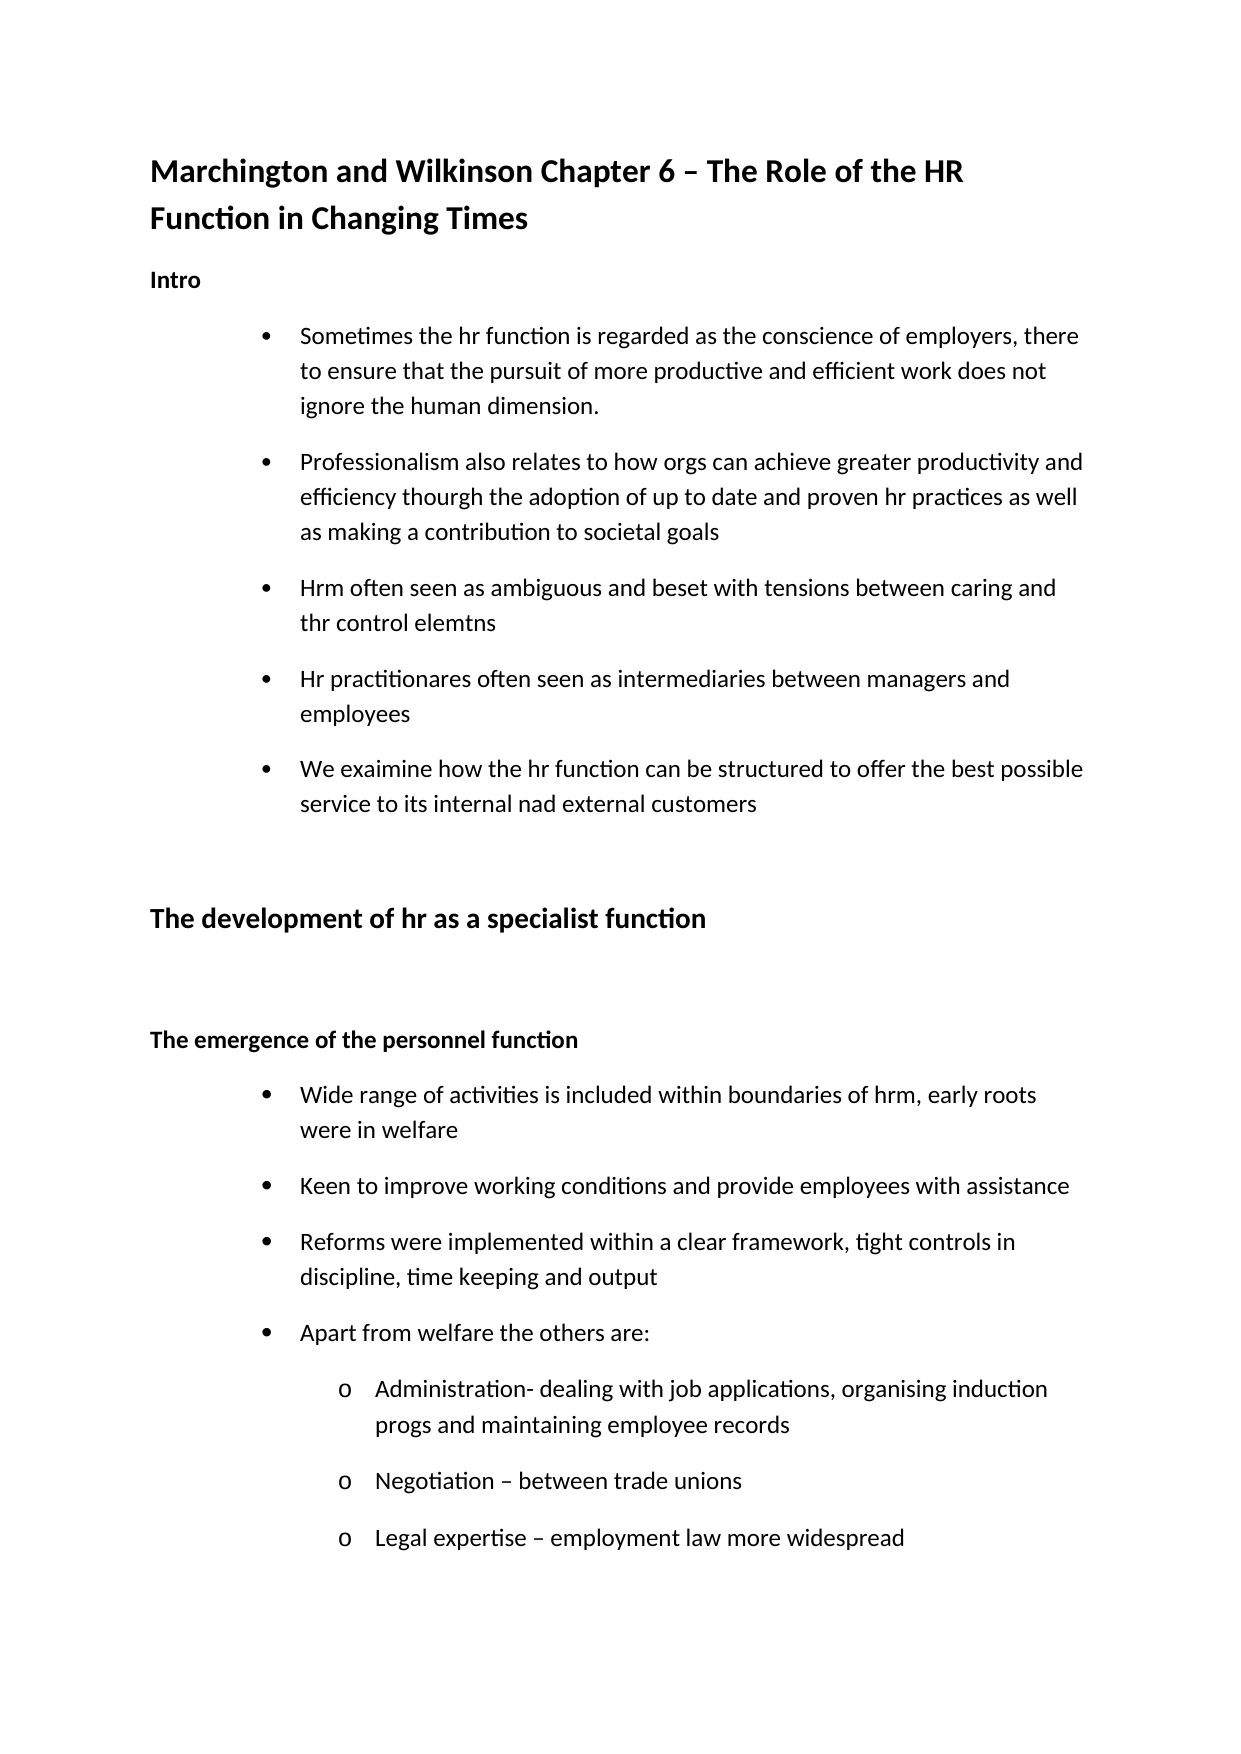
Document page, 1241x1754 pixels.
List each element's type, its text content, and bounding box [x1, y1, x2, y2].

list Hr practitionares often seen as intermediaries between managers and employees [262, 663, 1090, 728]
list Administration- dealing with job applications, organising induction progs and maintaining employee records [337, 1373, 1090, 1440]
list Sometimes the hr function is regarded as the conscience of employers, there to ensure that the pursuit of more productive and efficient work does not ignore the human dimension. [262, 320, 1090, 421]
list We exaimine how the hr function can be structured to offer the best possible service to its internal nad external customers [262, 753, 1090, 819]
list Hrm often seen as ambiguous and beset with tensions between caring and thr control elemtns [262, 572, 1090, 637]
text The emergence of the personnel function [150, 1024, 1090, 1054]
text Intro [150, 264, 1090, 295]
list Keen to improve working conditions and provide employees with assistance [262, 1170, 1090, 1201]
list Negotiation – between trade unions [337, 1465, 1090, 1497]
list Legal expertise – employment law more widespread [337, 1522, 1090, 1554]
list Wide range of activities is included within boundaries of hrm, early roots were in welfare [262, 1079, 1090, 1145]
list Professionalism also relates to how orgs can achieve greater productivity and efficiency thourgh the adoption of up to date and proven hr practices as well as making a contribution to societal goals [262, 446, 1090, 547]
text Marchington and Wilkinson Chapter 6 – The Role of the HR Function in Changing Times [150, 150, 1090, 237]
list Apart from welfare the others are: [262, 1317, 1090, 1348]
list Reforms were implemented within a clear framework, tight controls in discipline, time keeping and output [262, 1226, 1090, 1292]
text The development of hr as a specialist function [150, 900, 1090, 936]
